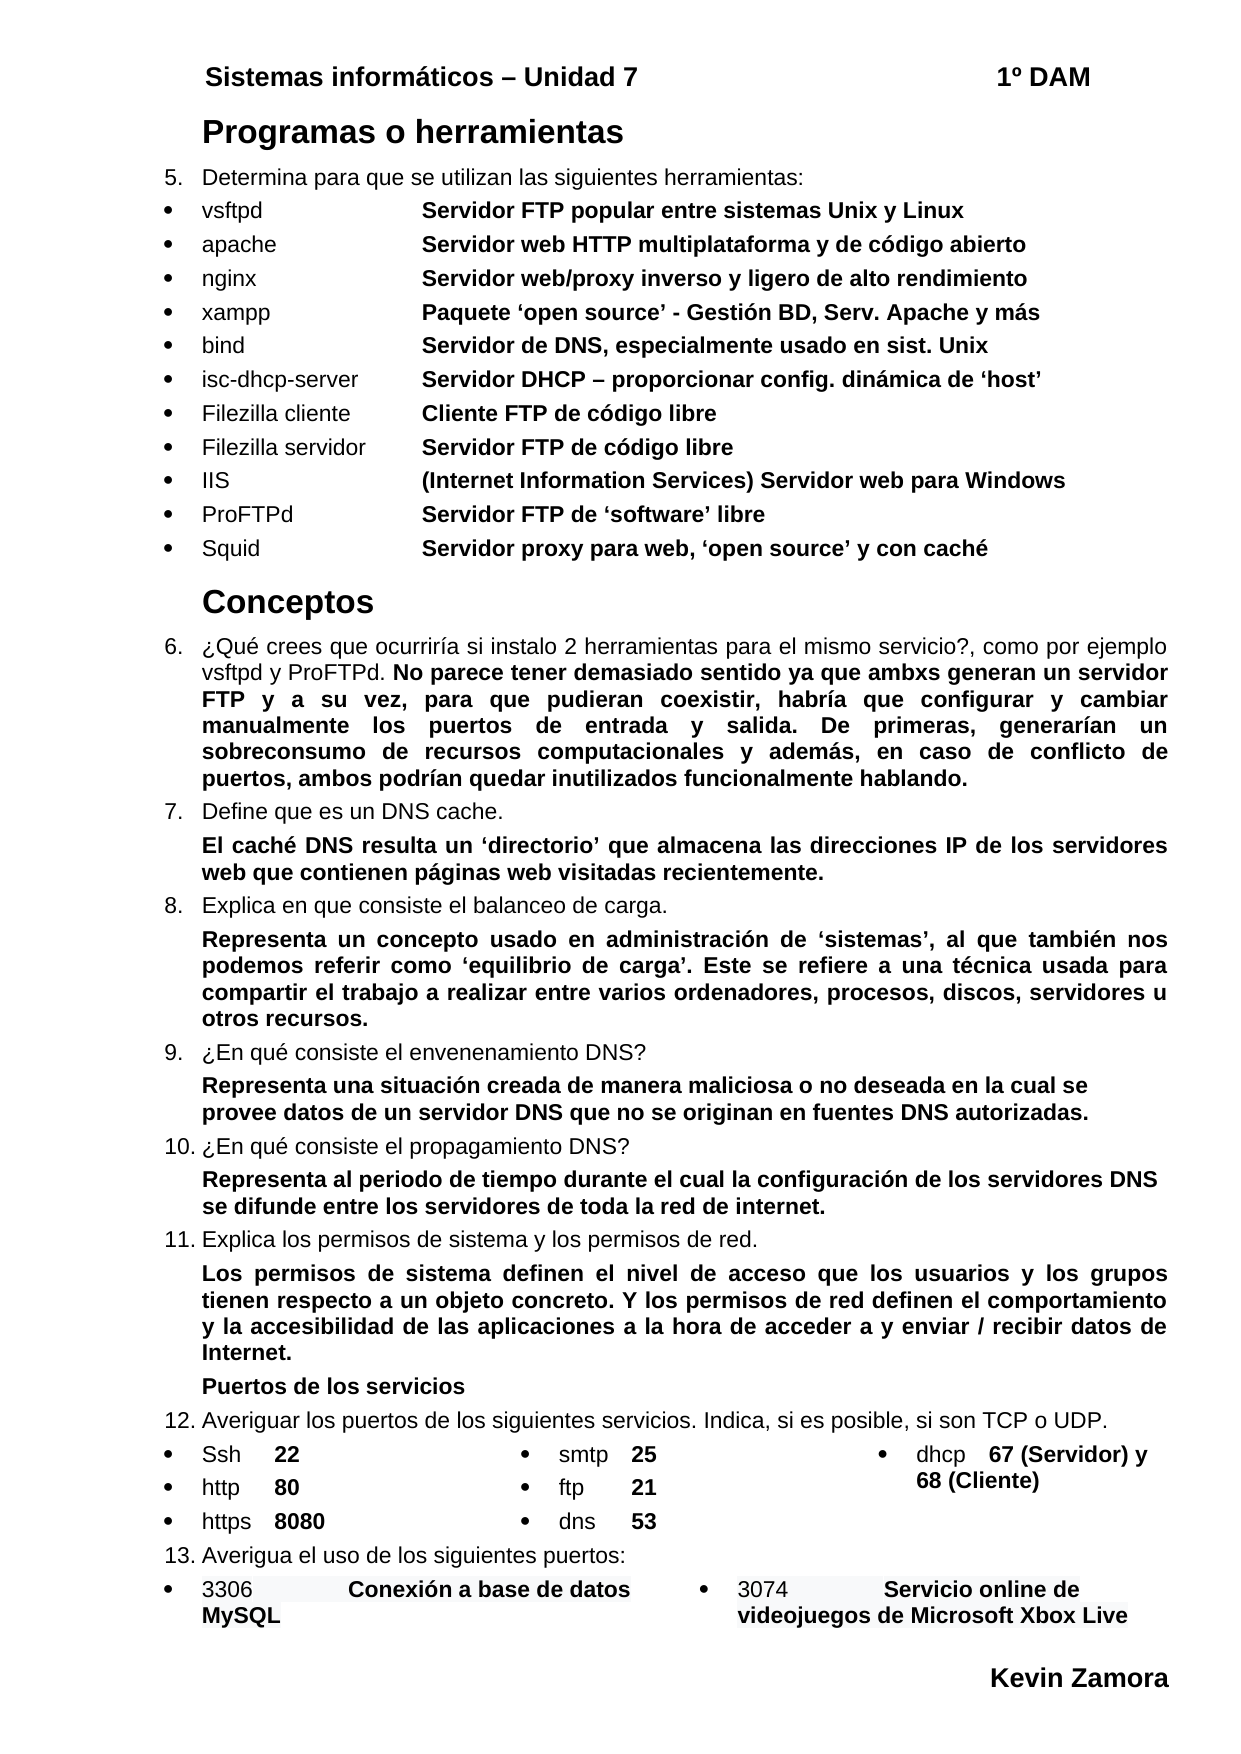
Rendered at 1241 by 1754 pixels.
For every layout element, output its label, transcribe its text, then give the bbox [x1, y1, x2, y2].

list ftp 21 [521, 1474, 812, 1501]
list Puertos de los servicios [202, 1373, 1169, 1399]
list nginx Servidor web/proxy inverso y ligero de alto rendimiento [164, 265, 1169, 291]
list dhcp 67 (Servidor) y 68 (Cliente) [878, 1441, 1169, 1493]
list Explica los permisos de sistema y los permisos de red. [164, 1226, 1169, 1253]
subtitle Conceptos [202, 582, 1169, 620]
list ProFTPd Servidor FTP de ‘software’ libre [164, 501, 1169, 527]
list dns 53 [521, 1508, 812, 1534]
list Explica en que consiste el balanceo de carga. [164, 892, 1169, 918]
list Representa una situación creada de manera maliciosa o no deseada en la cual se provee datos de un servidor DNS que no se originan en fuentes DNS autorizadas. [202, 1072, 1169, 1125]
text Representa al periodo de tiempo durante el cual la configuración de los servidores DNS se difunde entre los servidores de toda la red de internet. [202, 1166, 1169, 1219]
list Squid Servidor proxy para web, ‘open source’ y con caché [164, 535, 1169, 561]
list Filezilla servidor Servidor FTP de código libre [164, 433, 1169, 460]
list IIS (Internet Information Services) Servidor web para Windows [164, 467, 1169, 493]
list ¿En qué consiste el propagamiento DNS? [164, 1133, 1169, 1159]
list apache Servidor web HTTP multiplataforma y de código abierto [164, 231, 1169, 257]
list Los permisos de sistema definen el nivel de acceso que los usuarios y los grupos tienen respecto a un objeto concreto. Y los permisos de red definen el comportamiento y la accesibilidad de las aplicaciones a la hora de acceder a y enviar / recibir datos de Internet. [202, 1260, 1169, 1366]
list ¿Qué crees que ocurriría si instalo 2 herramientas para el mismo servicio?, como por ejemplo vsftpd y ProFTPd. No parece tener demasiado sentido ya que ambxs generan un servidor FTP y a su vez, para que pudieran coexistir, habría que configurar y cambiar manualmente los puertos de entrada y salida. De primeras, generarían un sobreconsumo de recursos computacionales y además, en caso de conflicto de puertos, ambos podrían quedar inutilizados funcionalmente hablando. [164, 633, 1169, 791]
list Averigua el uso de los siguientes puertos: [164, 1542, 1169, 1568]
list bind Servidor de DNS, especialmente usado en sist. Unix [164, 332, 1169, 358]
list isc-dhcp-server Servidor DHCP – proporcionar config. dinámica de ‘host’ [164, 366, 1169, 392]
list Ssh 22 [164, 1441, 454, 1467]
list 3074 Servicio online de videojuegos de Microsoft Xbox Live [700, 1576, 1169, 1628]
list El caché DNS resulta un ‘directorio’ que almacena las direcciones IP de los servidores web que contienen páginas web visitadas recientemente. [202, 832, 1169, 885]
list 3306 Conexión a base de datos MySQL [164, 1576, 633, 1628]
list http 80 [164, 1474, 454, 1501]
list Representa un concepto usado en administración de ‘sistemas’, al que también nos podemos referir como ‘equilibrio de carga’. Este se refiere a una técnica usada para compartir el trabajo a realizar entre varios ordenadores, procesos, discos, servidores u otros recursos. [202, 926, 1169, 1031]
list https 8080 [164, 1508, 454, 1534]
list ¿En qué consiste el envenenamiento DNS? [164, 1039, 1169, 1065]
subtitle Programas o herramientas [202, 112, 1169, 151]
list xampp Paquete ‘open source’ - Gestión BD, Serv. Apache y más [164, 298, 1169, 325]
list Determina para que se utilizan las siguientes herramientas: [164, 163, 1169, 190]
list smtp 25 [521, 1441, 812, 1467]
list Filezilla cliente Cliente FTP de código libre [164, 400, 1169, 426]
list Averiguar los puertos de los siguientes servicios. Indica, si es posible, si son TCP o UDP. [164, 1407, 1169, 1433]
list vsftpd Servidor FTP popular entre sistemas Unix y Linux [164, 197, 1169, 223]
list Define que es un DNS cache. [164, 798, 1169, 825]
